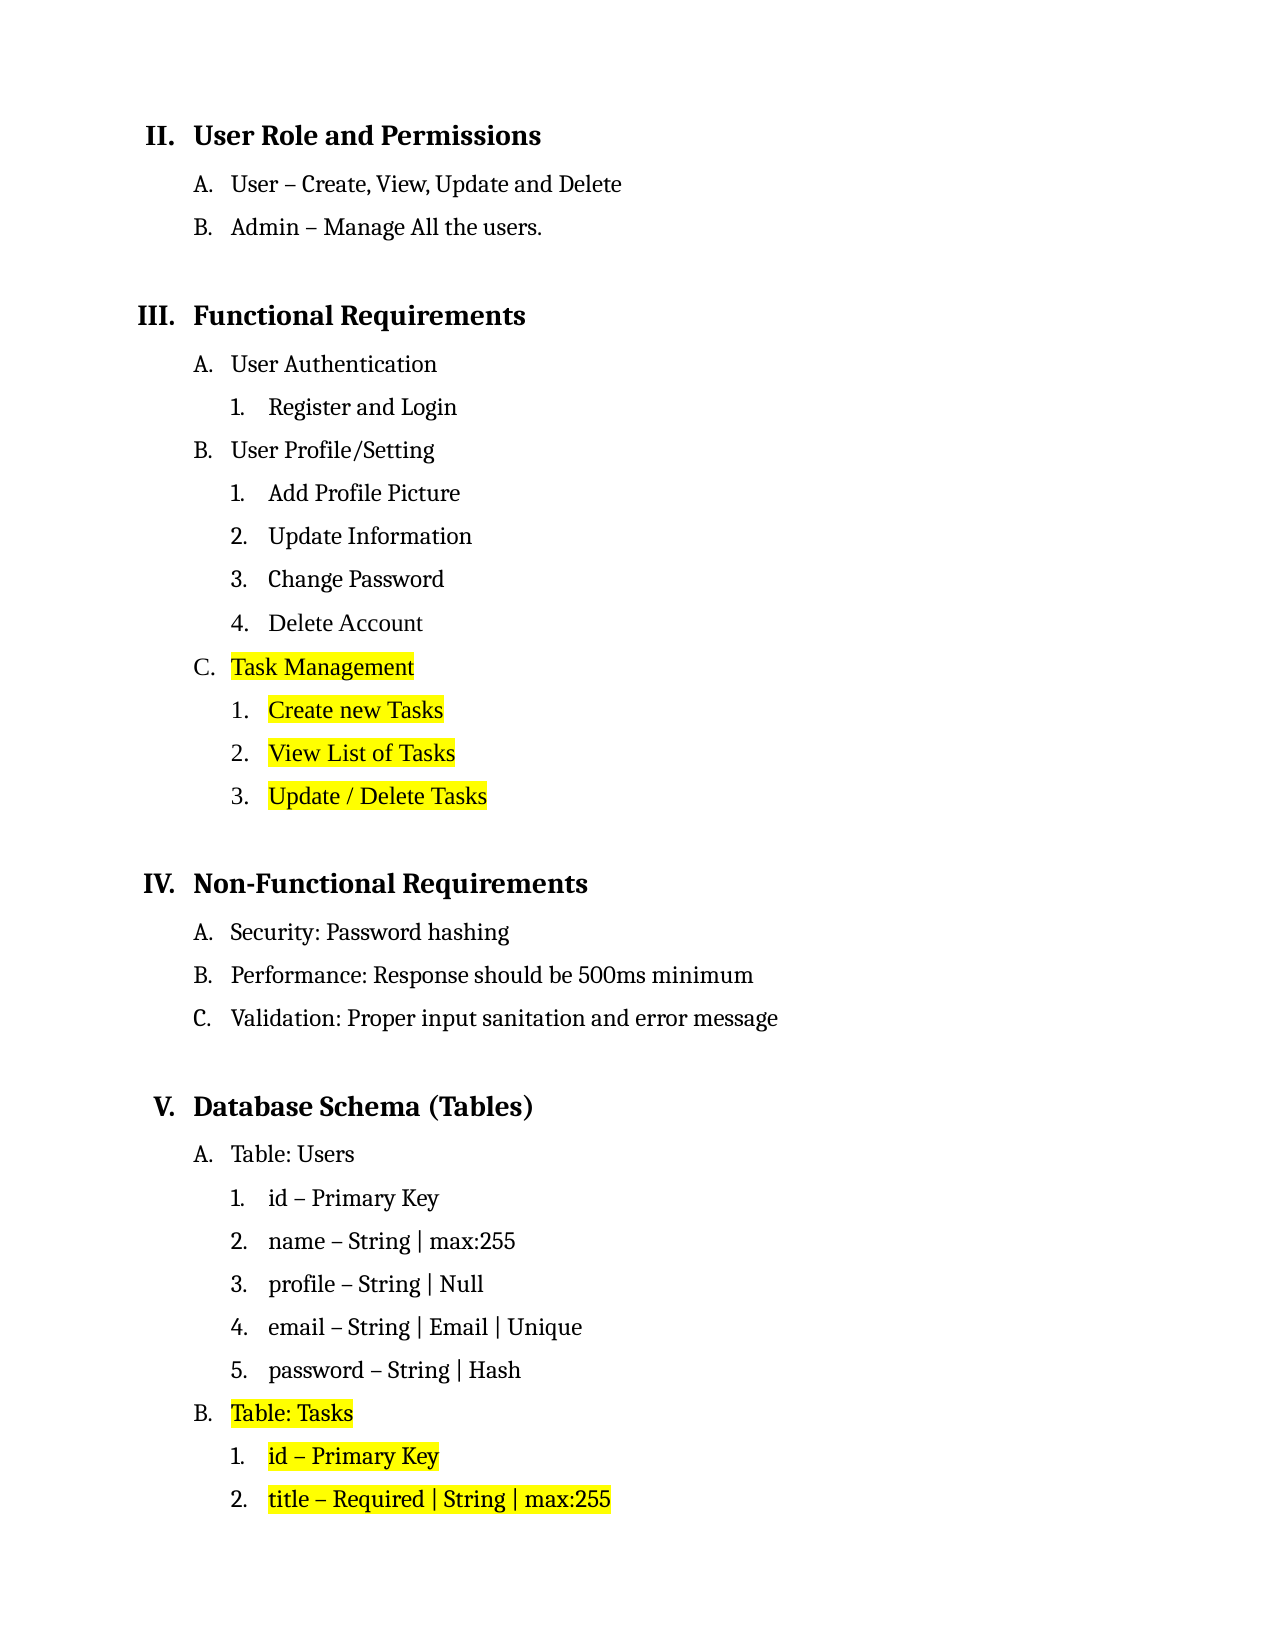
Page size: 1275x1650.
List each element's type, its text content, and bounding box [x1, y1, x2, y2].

list View List of Tasks [231, 738, 1157, 767]
list Change Password [231, 565, 1157, 594]
list Database Schema (Tables) [175, 1090, 1157, 1123]
list password – String | Hash [231, 1356, 1157, 1385]
list Table: Users [193, 1140, 1157, 1169]
list Table: Tasks [193, 1399, 1157, 1428]
list Task Management [193, 652, 1157, 680]
list User Profile/Setting [193, 436, 1157, 465]
list Functional Requirements [175, 299, 1157, 333]
list name – String | max:255 [231, 1227, 1157, 1255]
list email – String | Email | Unique [231, 1313, 1157, 1342]
list Admin – Manage All the users. [193, 213, 1157, 242]
list User – Create, View, Update and Delete [193, 170, 1157, 199]
list Delete Account [231, 608, 1157, 637]
list Update Information [231, 522, 1157, 551]
list id – Primary Key [231, 1183, 1157, 1212]
list Add Profile Picture [231, 479, 1157, 508]
list profile – String | Null [231, 1270, 1157, 1298]
list id – Primary Key [231, 1442, 1157, 1471]
list Update / Delete Tasks [231, 781, 1157, 810]
list Create new Tasks [231, 695, 1157, 723]
list title – Required | String | max:255 [231, 1485, 1157, 1514]
list User Role and Permissions [175, 118, 1157, 153]
list Performance: Response should be 500ms minimum [193, 961, 1157, 989]
list Validation: Proper input sanitation and error message [193, 1004, 1157, 1032]
list Register and Login [231, 393, 1157, 422]
list User Authentication [193, 350, 1157, 378]
list Security: Password hashing [193, 917, 1157, 946]
list Non-Functional Requirements [175, 867, 1157, 901]
